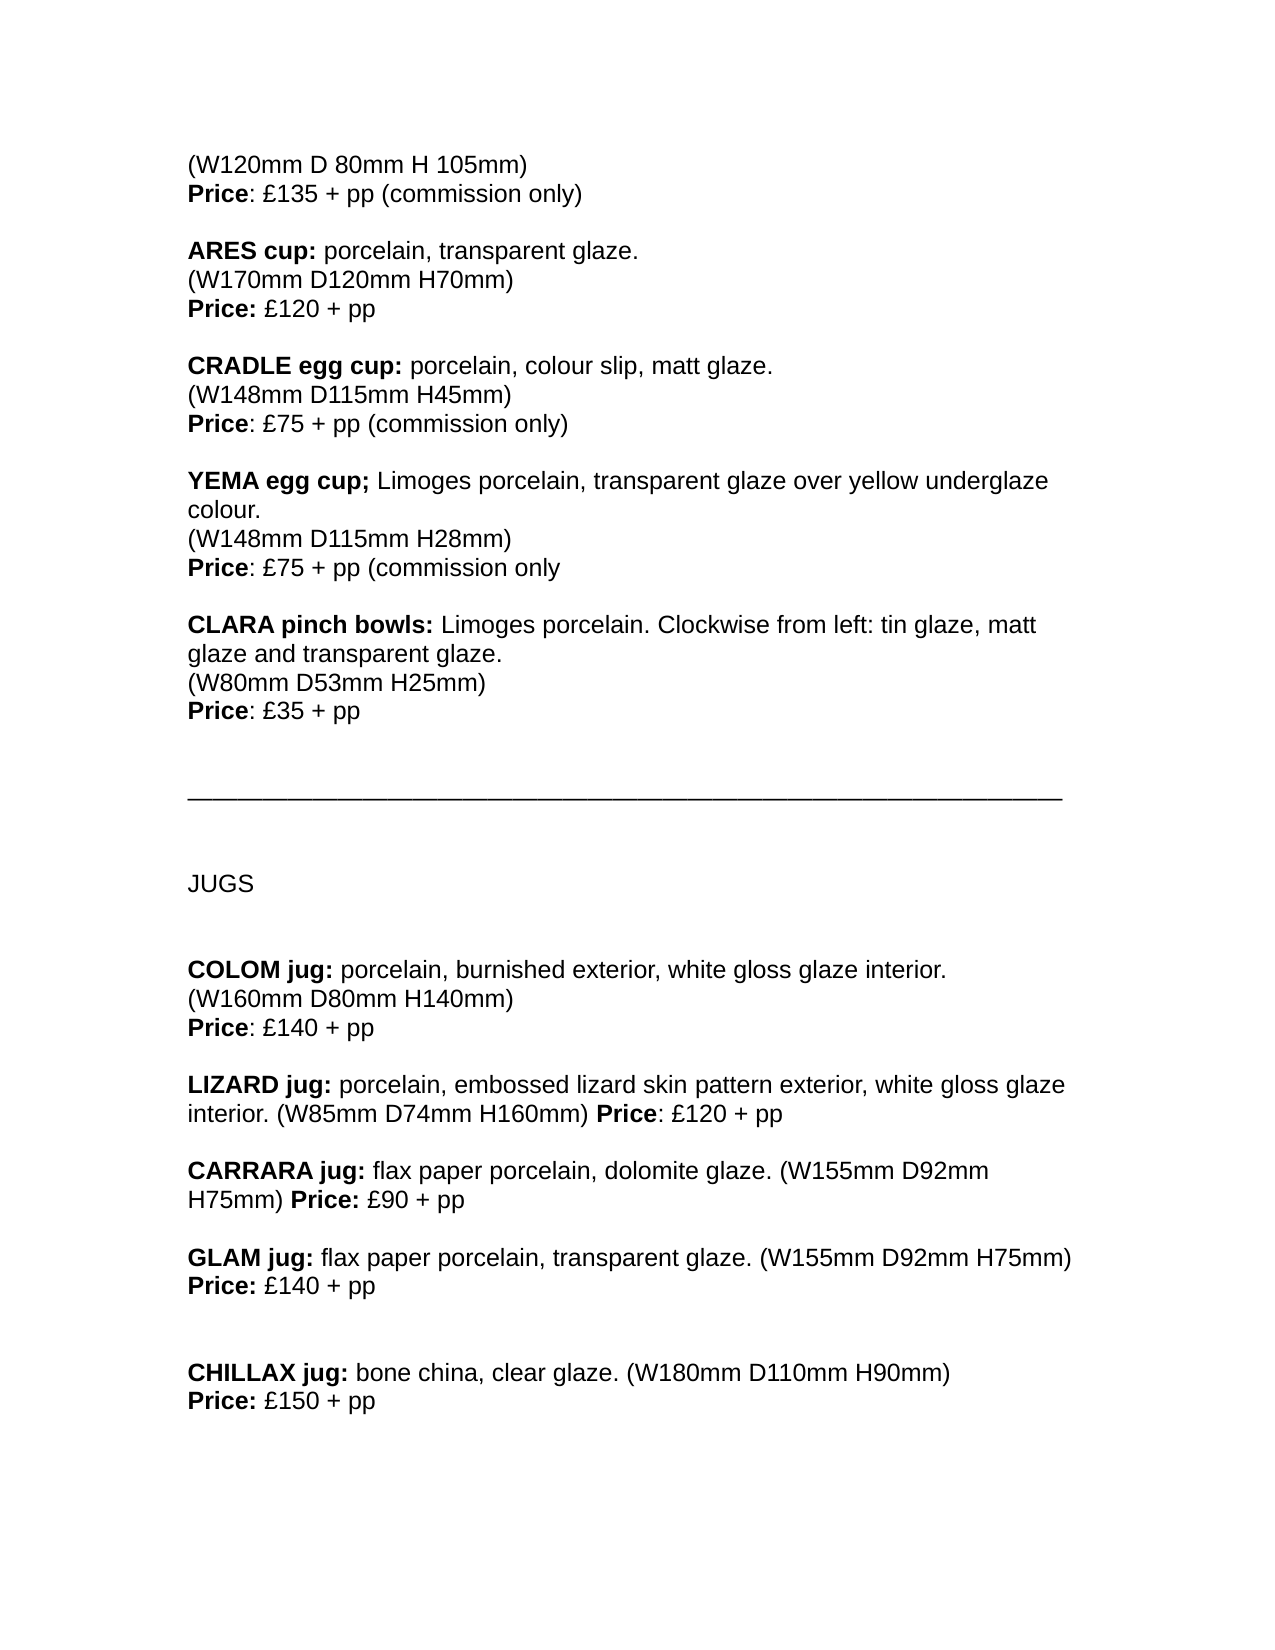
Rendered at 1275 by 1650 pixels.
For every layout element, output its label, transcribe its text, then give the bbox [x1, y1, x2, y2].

text YEMA egg cup; Limoges porcelain, transparent glaze over yellow underglaze colour. [187, 466, 1087, 524]
text ARES cup: porcelain, transparent glaze. [187, 236, 1087, 265]
text CHILLAX jug: bone china, clear glaze. (W180mm D110mm H90mm) Price: £150 + pp [187, 1357, 1087, 1415]
text Price: £75 + pp (commission only) [187, 409, 1087, 437]
text (W148mm D115mm H45mm) [187, 380, 1087, 409]
text (W170mm D120mm H70mm) [187, 265, 1087, 294]
text Price: £120 + pp [187, 294, 1087, 322]
text LIZARD jug: porcelain, embossed lizard skin pattern exterior, white gloss glaze interior. (W85mm D74mm H160mm) Price: £120 + pp [187, 1070, 1087, 1127]
text (W160mm D80mm H140mm) [187, 984, 1087, 1012]
text COLOM jug: porcelain, burnished exterior, white gloss glaze interior. [187, 955, 1087, 984]
text GLAM jug: flax paper porcelain, transparent glaze. (W155mm D92mm H75mm) Price: £140 + pp [187, 1242, 1087, 1300]
text (W80mm D53mm H25mm) [187, 667, 1087, 696]
text CRADLE egg cup: porcelain, colour slip, matt glaze. [187, 351, 1087, 380]
text ——————————————————————————————————— [187, 782, 1087, 811]
text CARRARA jug: flax paper porcelain, dolomite glaze. (W155mm D92mm H75mm) Price: £90 + pp [187, 1156, 1087, 1214]
text Price: £140 + pp [187, 1012, 1087, 1041]
text Price: £35 + pp [187, 696, 1087, 725]
text Price: £135 + pp (commission only) [187, 179, 1087, 207]
text Price: £75 + pp (commission only [187, 552, 1087, 581]
text CLARA pinch bowls: Limoges porcelain. Clockwise from left: tin glaze, matt glaze and transparent glaze. [187, 610, 1087, 667]
text JUGS [187, 869, 1087, 897]
text (W120mm D 80mm H 105mm) [187, 150, 1087, 179]
text (W148mm D115mm H28mm) [187, 524, 1087, 552]
